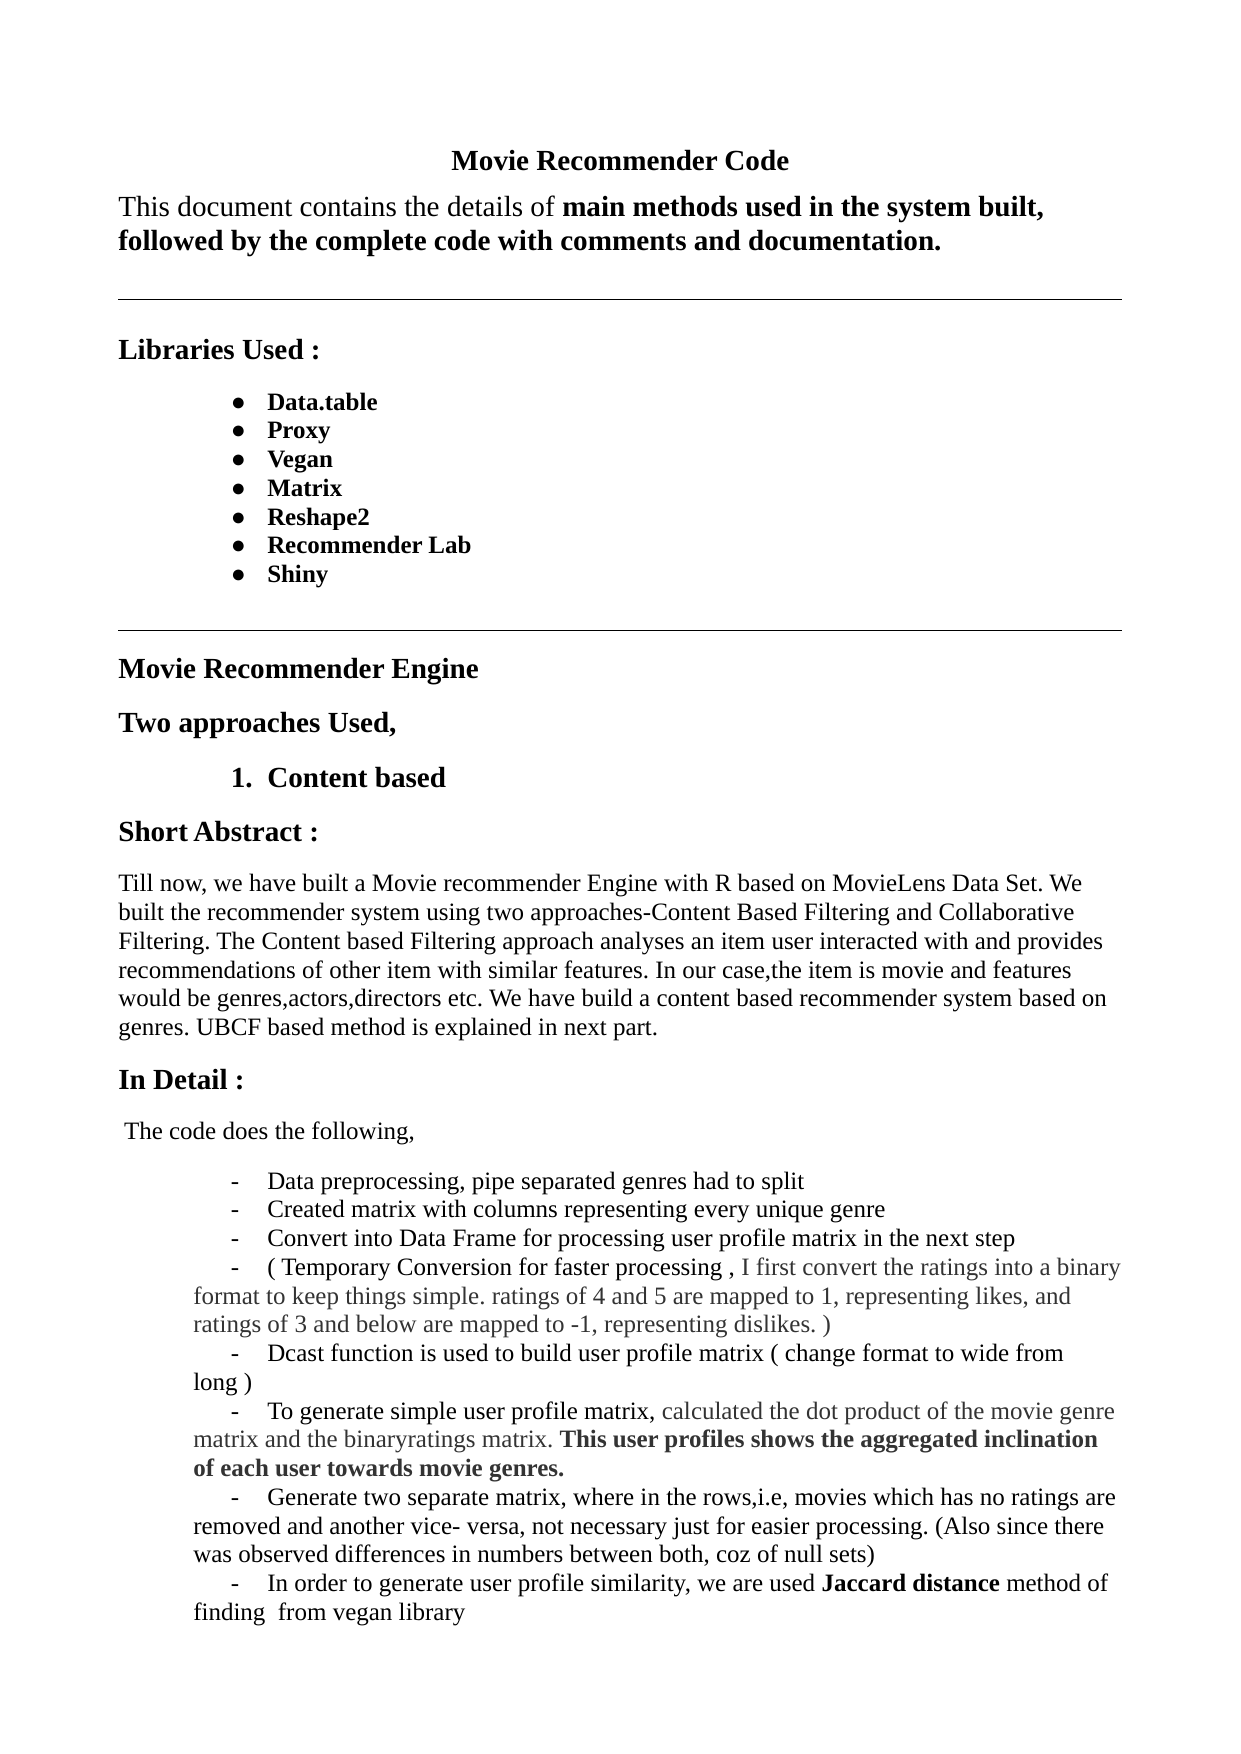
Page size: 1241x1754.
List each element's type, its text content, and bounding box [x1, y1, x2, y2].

list Data.table [193, 387, 1122, 415]
title Movie Recommender Code [118, 143, 1122, 177]
list Generate two separate matrix, where in the rows,i.e, movies which has no ratings are removed and another vice- versa, not necessary just for easier processing. (Also since there was observed differences in numbers between both, coz of null sets) [193, 1482, 1122, 1568]
list Proxy [193, 415, 1122, 444]
list Reshape2 [193, 502, 1122, 530]
text Movie Recommender Engine [118, 651, 1122, 684]
list Matrix [193, 473, 1122, 502]
list Vegan [193, 444, 1122, 473]
text Till now, we have built a Movie recommender Engine with R based on MovieLens Data Set. We built the recommender system using two approaches-Content Based Filtering and Collaborative Filtering. The Content based Filtering approach analyses an item user interacted with and provides recommendations of other item with similar features. In our case,the item is movie and features would be genres,actors,directors etc. We have build a content based recommender system based on genres. UBCF based method is explained in next part. [118, 868, 1122, 1041]
list Data preprocessing, pipe separated genres had to split [193, 1166, 1122, 1194]
list Shiny [193, 559, 1122, 588]
text In Detail : [118, 1062, 1122, 1095]
text Short Abstract : [118, 814, 1122, 848]
list Dcast function is used to build user profile matrix ( change format to wide from long ) [193, 1338, 1122, 1396]
list Convert into Data Frame for processing user profile matrix in the next step [193, 1223, 1122, 1252]
list In order to generate user profile similarity, we are used Jaccard distance method of finding from vegan library [193, 1568, 1122, 1626]
text This document contains the details of main methods used in the system built, followed by the complete code with comments and documentation. [118, 189, 1122, 256]
list ( Temporary Conversion for faster processing , I first convert the ratings into a binary format to keep things simple. ratings of 4 and 5 are mapped to 1, representing likes, and ratings of 3 and below are mapped to -1, representing dislikes. ) [193, 1252, 1122, 1338]
list Content based [193, 760, 1122, 793]
list Created matrix with columns representing every unique genre [193, 1194, 1122, 1223]
text Libraries Used : [118, 332, 1122, 366]
text The code does the following, [118, 1116, 1122, 1145]
list To generate simple user profile matrix, calculated the dot product of the movie genre matrix and the binaryratings matrix. This user profiles shows the aggregated inclination of each user towards movie genres. [193, 1396, 1122, 1482]
list Recommender Lab [193, 530, 1122, 559]
text Two approaches Used, [118, 705, 1122, 739]
